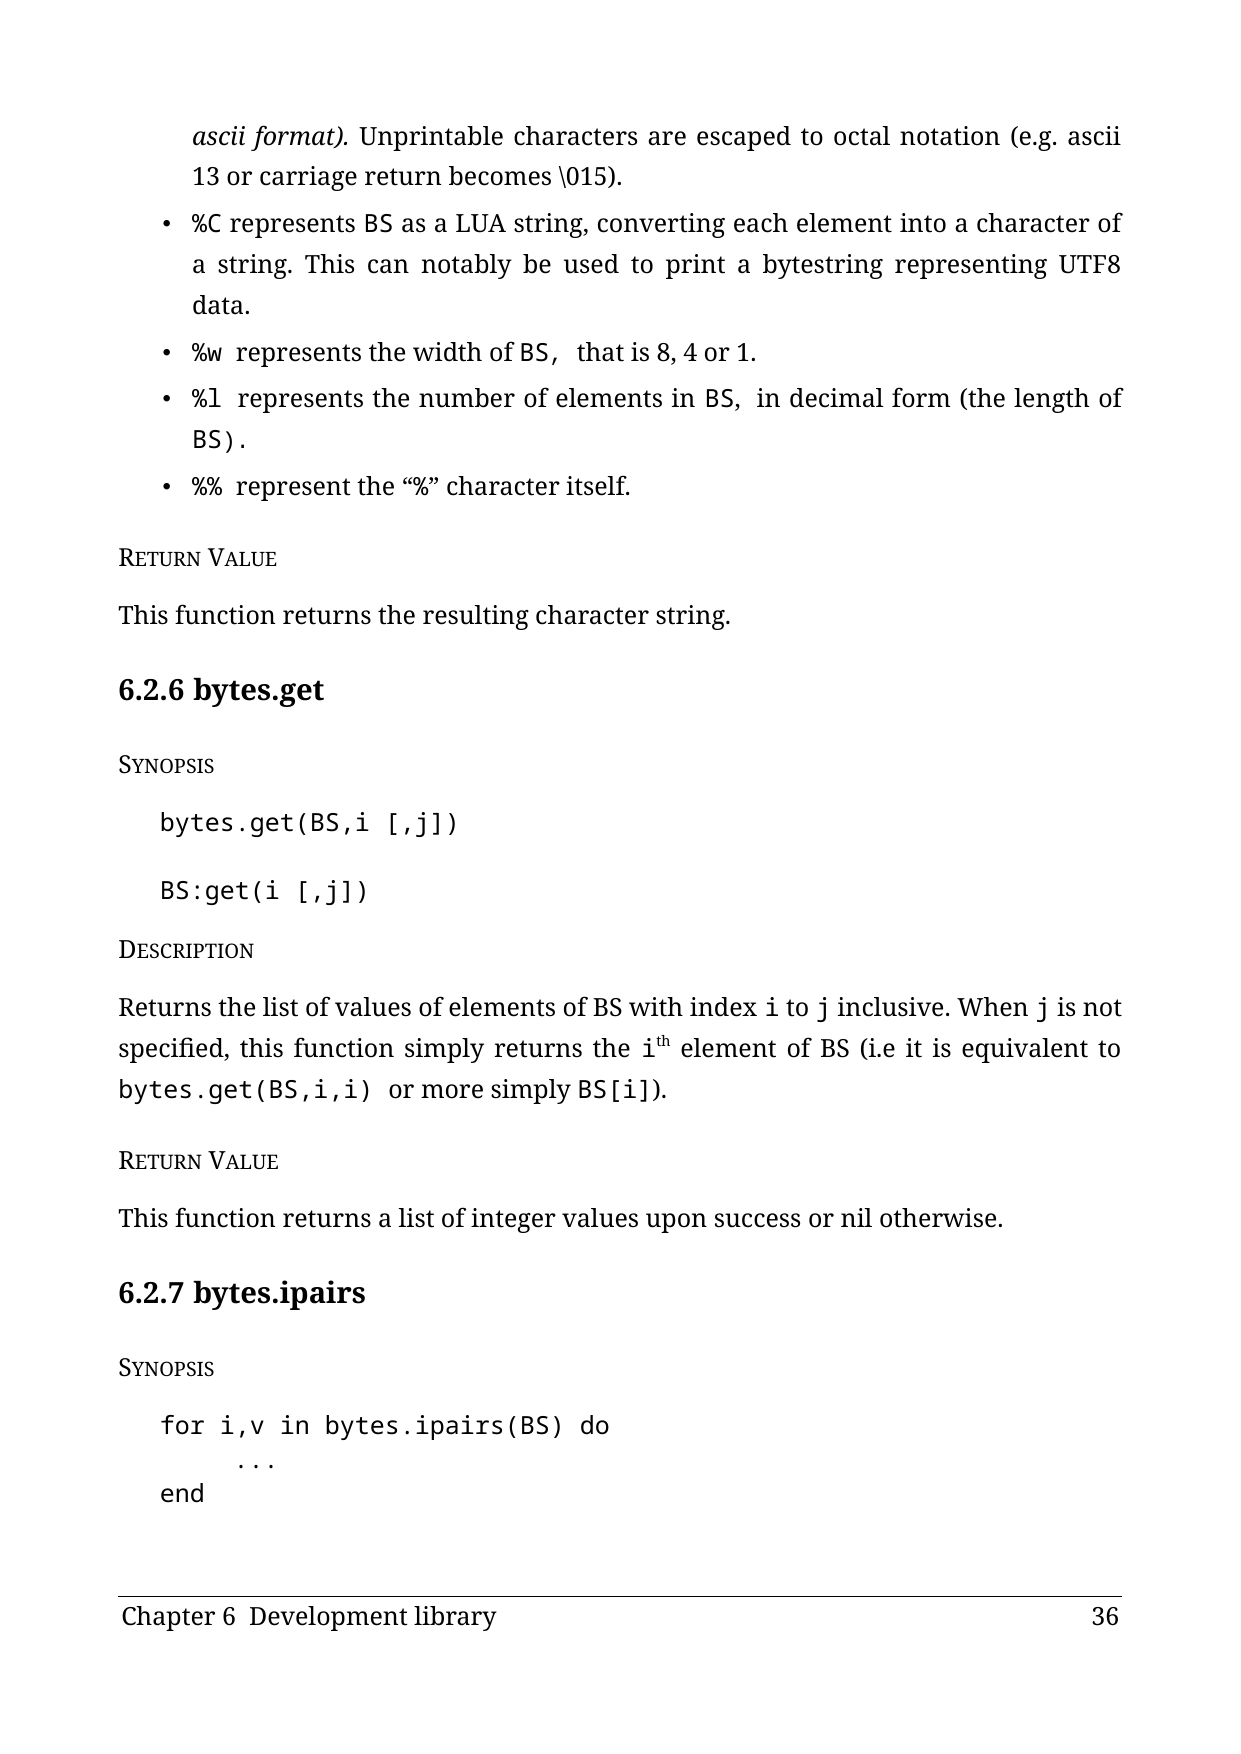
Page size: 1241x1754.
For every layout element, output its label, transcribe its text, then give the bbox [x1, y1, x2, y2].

text Returns the list of values of elements of BS with index i to j inclusive. When j is not specified, this function simply returns the ith element of BS (i.e it is equivalent to bytes.get(BS,i,i) or more simply BS[i]). [118, 989, 1122, 1105]
list %% represent the “%” character itself. [162, 468, 1122, 503]
text for i,v in bytes.ipairs(BS) do [159, 1407, 1122, 1441]
list %C represents BS as a LUA string, converting each element into a character of a string. This can notably be used to print a bytestring representing UTF8 data. [162, 206, 1122, 321]
list %l represents the number of elements in BS, in decimal form (the length of BS). [162, 381, 1122, 456]
text bytes.get(BS,i [,j]) [159, 804, 1122, 838]
list ascii format). Unprintable characters are escaped to octal notation (e.g. ascii 13 or carriage return becomes \015). [162, 118, 1122, 193]
subtitle Return Value [118, 540, 1122, 574]
subtitle Synopsis [118, 1349, 1122, 1383]
subtitle bytes.ipairs [118, 1273, 1122, 1312]
text This function returns a list of integer values upon success or nil otherwise. [118, 1201, 1122, 1235]
list %w represents the width of BS, that is 8, 4 or 1. [162, 334, 1122, 368]
subtitle Synopsis [118, 746, 1122, 780]
subtitle Description [118, 931, 1122, 965]
text end [159, 1476, 1122, 1509]
text ... [159, 1441, 1122, 1476]
text This function returns the resulting character string. [118, 598, 1122, 632]
subtitle Return Value [118, 1143, 1122, 1177]
subtitle bytes.get [118, 669, 1122, 709]
text BS:get(i [,j]) [159, 872, 1122, 907]
